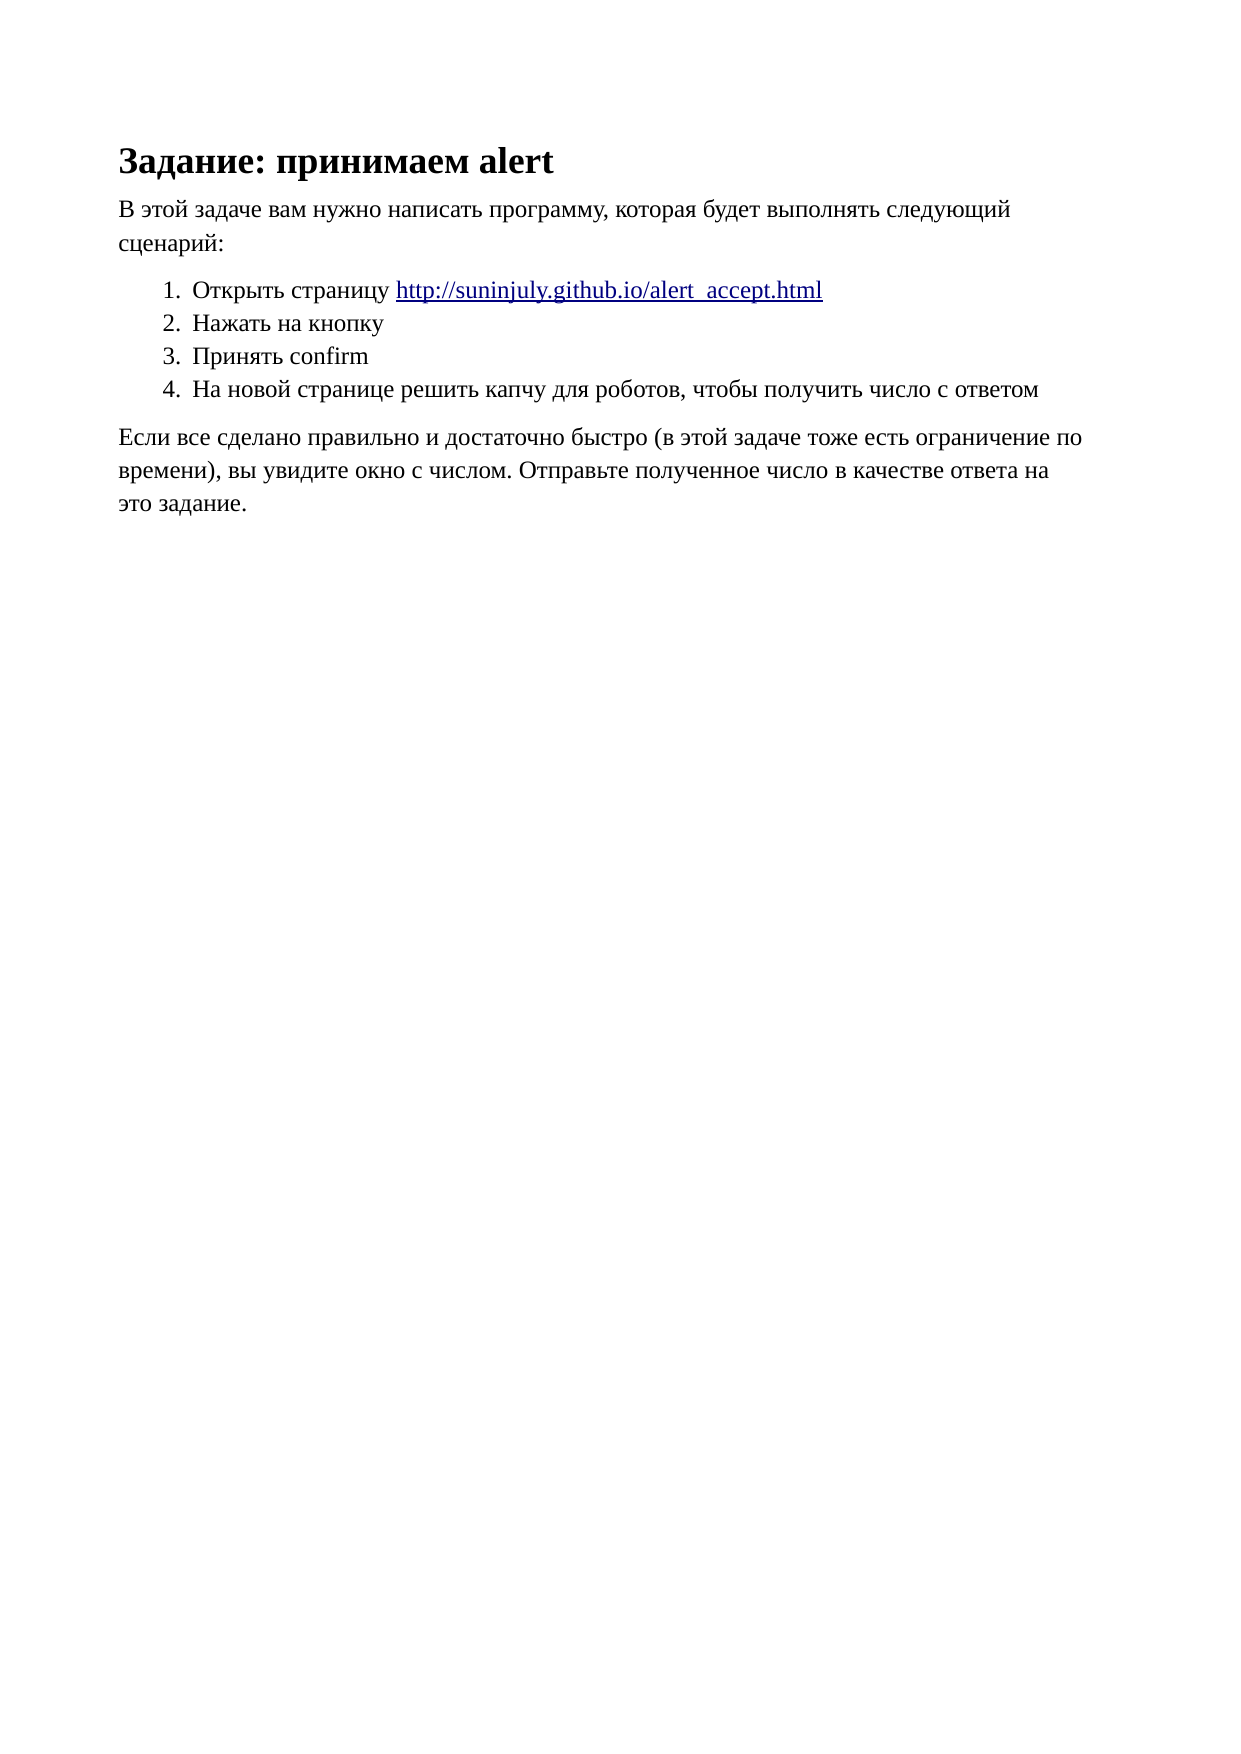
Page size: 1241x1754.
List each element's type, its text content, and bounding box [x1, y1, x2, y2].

list На новой странице решить капчу для роботов, чтобы получить число с ответом [162, 374, 1122, 403]
list Открыть страницу http://suninjuly.github.io/alert_accept.html [162, 275, 1122, 304]
list Нажать на кнопку [162, 308, 1122, 337]
text В этой задаче вам нужно написать программу, которая будет выполнять следующий сценарий: [118, 194, 1122, 256]
subtitle Задание: принимаем alert [118, 139, 1122, 182]
list Принять confirm [162, 341, 1122, 370]
text Если все сделано правильно и достаточно быстро (в этой задаче тоже есть ограничение по времени), вы увидите окно с числом. Отправьте полученное число в качестве ответа на это задание. [118, 422, 1122, 517]
